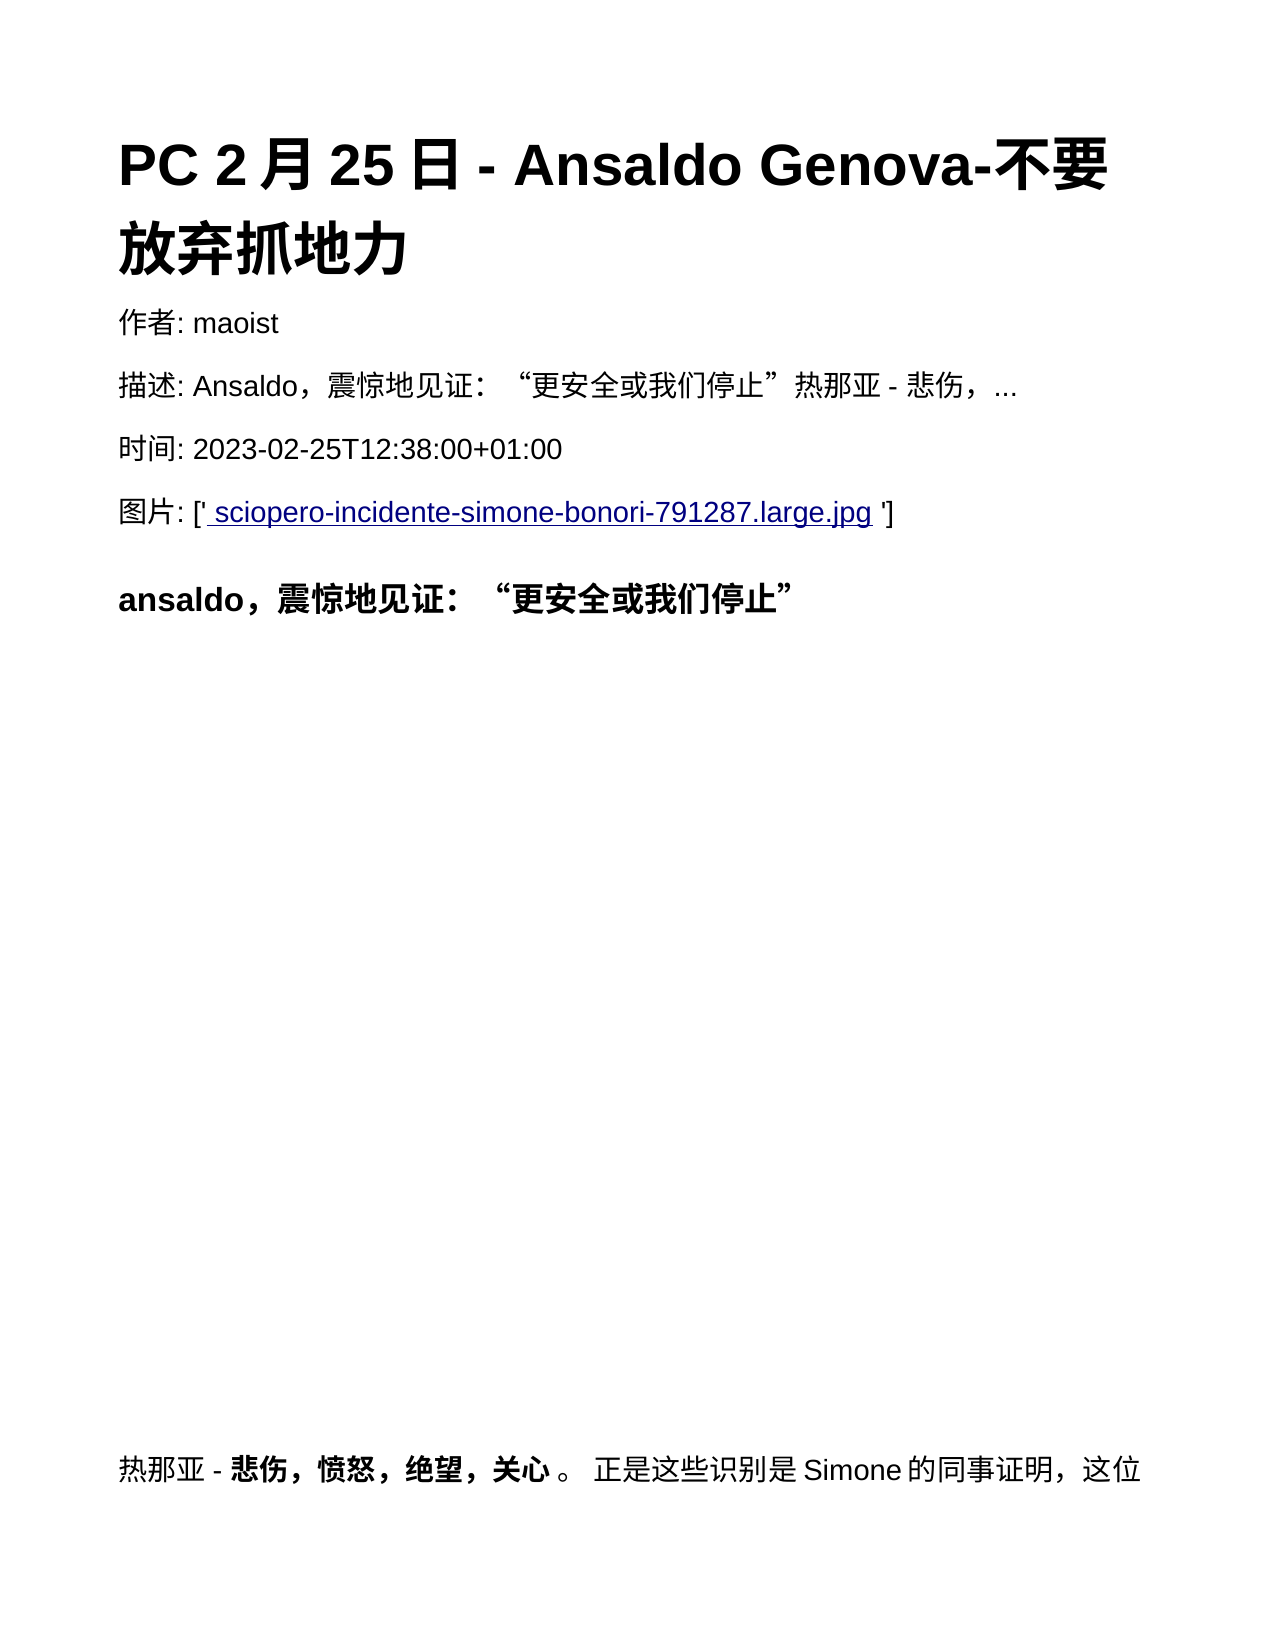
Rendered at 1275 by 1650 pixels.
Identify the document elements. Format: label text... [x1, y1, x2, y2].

text 时间: 2023-02-25T12:38:00+01:00 [118, 426, 1157, 468]
text 描述: Ansaldo，震惊地见证：“更安全或我们停止”热那亚 - 悲伤，... [118, 363, 1157, 405]
subtitle ansaldo，震惊地见证：“更安全或我们停止” [118, 573, 1157, 621]
text 热那亚 - 悲伤，愤怒，绝望，关心 。 正是这些识别是Simone的同事证明，这位 [118, 634, 1157, 1488]
subtitle PC 2月25日 - Ansaldo Genova-不要放弃抓地力 [118, 118, 1157, 287]
text 作者: maoist [118, 299, 1157, 342]
text 图片: [' sciopero-incidente-simone-bonori-791287.large.jpg '] [118, 489, 1157, 531]
